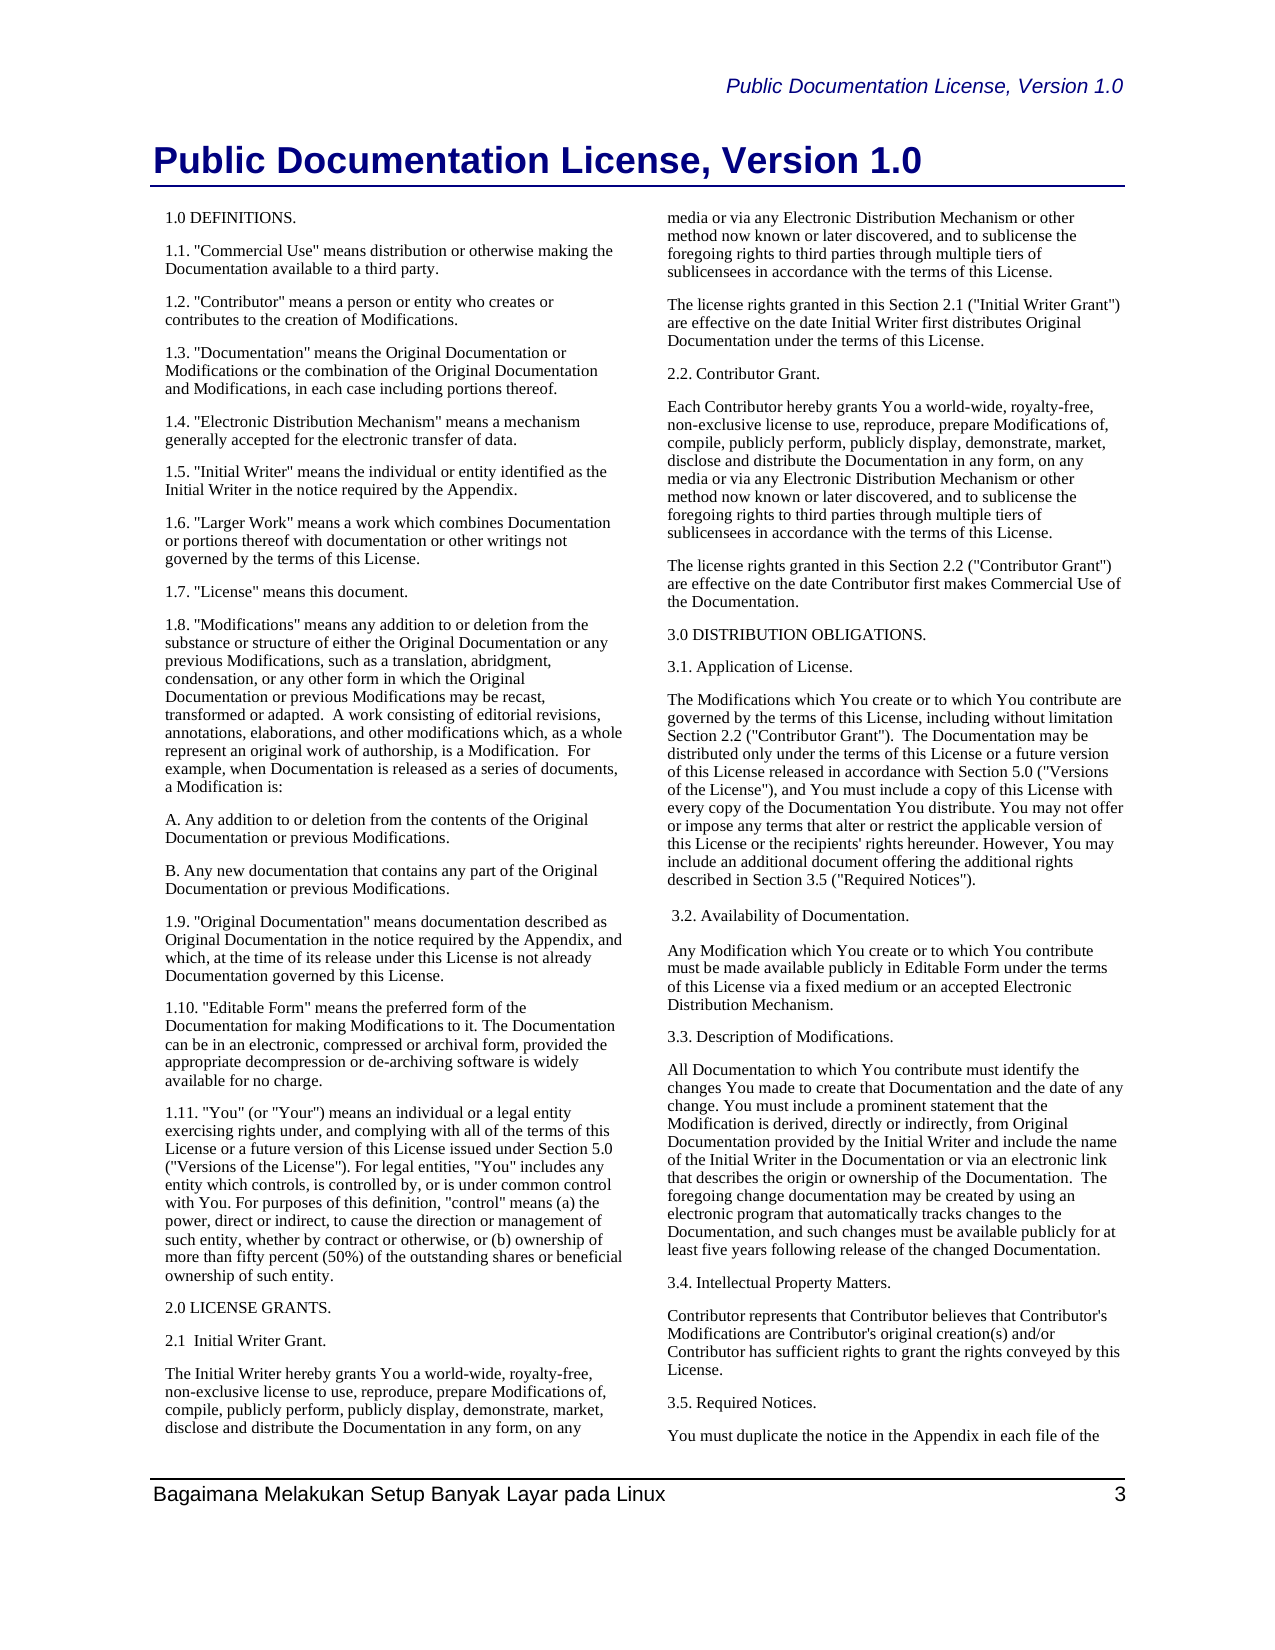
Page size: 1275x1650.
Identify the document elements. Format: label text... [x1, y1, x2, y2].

text 1.11. "You" (or "Your") means an individual or a legal entity exercising rights under, and complying with all of the terms of this License or a future version of this License issued under Section 5.0 ("Versions of the License"). For legal entities, "You" includes any entity which controls, is controlled by, or is under common control with You. For purposes of this definition, "control" means (a) the power, direct or indirect, to cause the direction or management of such entity, whether by contract or otherwise, or (b) ownership of more than fifty percent (50%) of the outstanding shares or beneficial ownership of such entity. [165, 1104, 623, 1284]
text Each Contributor hereby grants You a world-wide, royalty-free, non-exclusive license to use, reproduce, prepare Modifications of, compile, publicly perform, publicly display, demonstrate, market, disclose and distribute the Documentation in any form, on any media or via any Electronic Distribution Mechanism or other method now known or later discovered, and to sublicense the foregoing rights to third parties through multiple tiers of sublicensees in accordance with the terms of this License. [667, 398, 1125, 542]
text 3.5. Required Notices. [667, 1394, 1125, 1412]
text The Initial Writer hereby grants You a world-wide, royalty-free, non-exclusive license to use, reproduce, prepare Modifications of, compile, publicly perform, publicly display, demonstrate, market, disclose and distribute the Documentation in any form, on any [165, 1365, 623, 1437]
text media or via any Electronic Distribution Mechanism or other method now known or later discovered, and to sublicense the foregoing rights to third parties through multiple tiers of sublicensees in accordance with the terms of this License. [667, 209, 1125, 281]
text Contributor represents that Contributor believes that Contributor's Modifications are Contributor's original creation(s) and/or Contributor has sufficient rights to grant the rights conveyed by this License. [667, 1307, 1125, 1379]
text 1.8. "Modifications" means any addition to or deletion from the substance or structure of either the Original Documentation or any previous Modifications, such as a translation, abridgment, condensation, or any other form in which the Original Documentation or previous Modifications may be recast, transformed or adapted. A work consisting of editorial revisions, annotations, elaborations, and other modifications which, as a whole represent an original work of authorship, is a Modification. For example, when Documentation is released as a series of documents, a Modification is: [165, 616, 623, 796]
text B. Any new documentation that contains any part of the Original Documentation or previous Modifications. [165, 862, 623, 898]
subtitle Public Documentation License, Version 1.0 [150, 137, 1125, 185]
text Any Modification which You create or to which You contribute must be made available publicly in Editable Form under the terms of this License via a fixed medium or an accepted Electronic Distribution Mechanism. [667, 941, 1125, 1013]
text 1.9. "Original Documentation" means documentation described as Original Documentation in the notice required by the Appendix, and which, at the time of its release under this License is not already Documentation governed by this License. [165, 912, 623, 984]
text 1.7. "License" means this document. [165, 583, 623, 601]
text 1.2. "Contributor" means a person or entity who creates or contributes to the creation of Modifications. [165, 293, 623, 329]
text The Modifications which You create or to which You contribute are governed by the terms of this License, including without limitation Section 2.2 ("Contributor Grant"). The Documentation may be distributed only under the terms of this License or a future version of this License released in accordance with Section 5.0 ("Versions of the License"), and You must include a copy of this License with every copy of the Documentation You distribute. You may not offer or impose any terms that alter or restrict the applicable version of this License or the recipients' rights hereunder. However, You may include an additional document offering the additional rights described in Section 3.5 ("Required Notices"). [667, 691, 1125, 889]
text 3.0 DISTRIBUTION OBLIGATIONS. [667, 626, 1125, 643]
text 3.2. Availability of Documentation. [667, 904, 1125, 927]
text 2.2. Contributor Grant. [667, 365, 1125, 383]
text 3.3. Description of Modifications. [667, 1028, 1125, 1046]
text 1.5. "Initial Writer" means the individual or entity identified as the Initial Writer in the notice required by the Appendix. [165, 463, 623, 499]
text 3.1. Application of License. [667, 658, 1125, 676]
text You must duplicate the notice in the Appendix in each file of the [667, 1427, 1125, 1445]
text 3.4. Intellectual Property Matters. [667, 1274, 1125, 1292]
text 2.0 LICENSE GRANTS. [165, 1299, 623, 1317]
text 1.3. "Documentation" means the Original Documentation or Modifications or the combination of the Original Documentation and Modifications, in each case including portions thereof. [165, 344, 623, 398]
text 2.1 Initial Writer Grant. [165, 1332, 623, 1350]
text 1.4. "Electronic Distribution Mechanism" means a mechanism generally accepted for the electronic transfer of data. [165, 412, 623, 448]
text 1.6. "Larger Work" means a work which combines Documentation or portions thereof with documentation or other writings not governed by the terms of this License. [165, 514, 623, 568]
text A. Any addition to or deletion from the contents of the Original Documentation or previous Modifications. [165, 811, 623, 847]
text 1.1. "Commercial Use" means distribution or otherwise making the Documentation available to a third party. [165, 242, 623, 278]
text 1.0 DEFINITIONS. [165, 209, 623, 227]
text The license rights granted in this Section 2.1 ("Initial Writer Grant") are effective on the date Initial Writer first distributes Original Documentation under the terms of this License. [667, 296, 1125, 350]
text 1.10. "Editable Form" means the preferred form of the Documentation for making Modifications to it. The Documentation can be in an electronic, compressed or archival form, provided the appropriate decompression or de-archiving software is widely available for no charge. [165, 999, 623, 1089]
text The license rights granted in this Section 2.2 ("Contributor Grant") are effective on the date Contributor first makes Commercial Use of the Documentation. [667, 557, 1125, 611]
text All Documentation to which You contribute must identify the changes You made to create that Documentation and the date of any change. You must include a prominent statement that the Modification is derived, directly or indirectly, from Original Documentation provided by the Initial Writer and include the name of the Initial Writer in the Documentation or via an electronic link that describes the origin or ownership of the Documentation. The foregoing change documentation may be created by using an electronic program that automatically tracks changes to the Documentation, and such changes must be available publicly for at least five years following release of the changed Documentation. [667, 1061, 1125, 1259]
